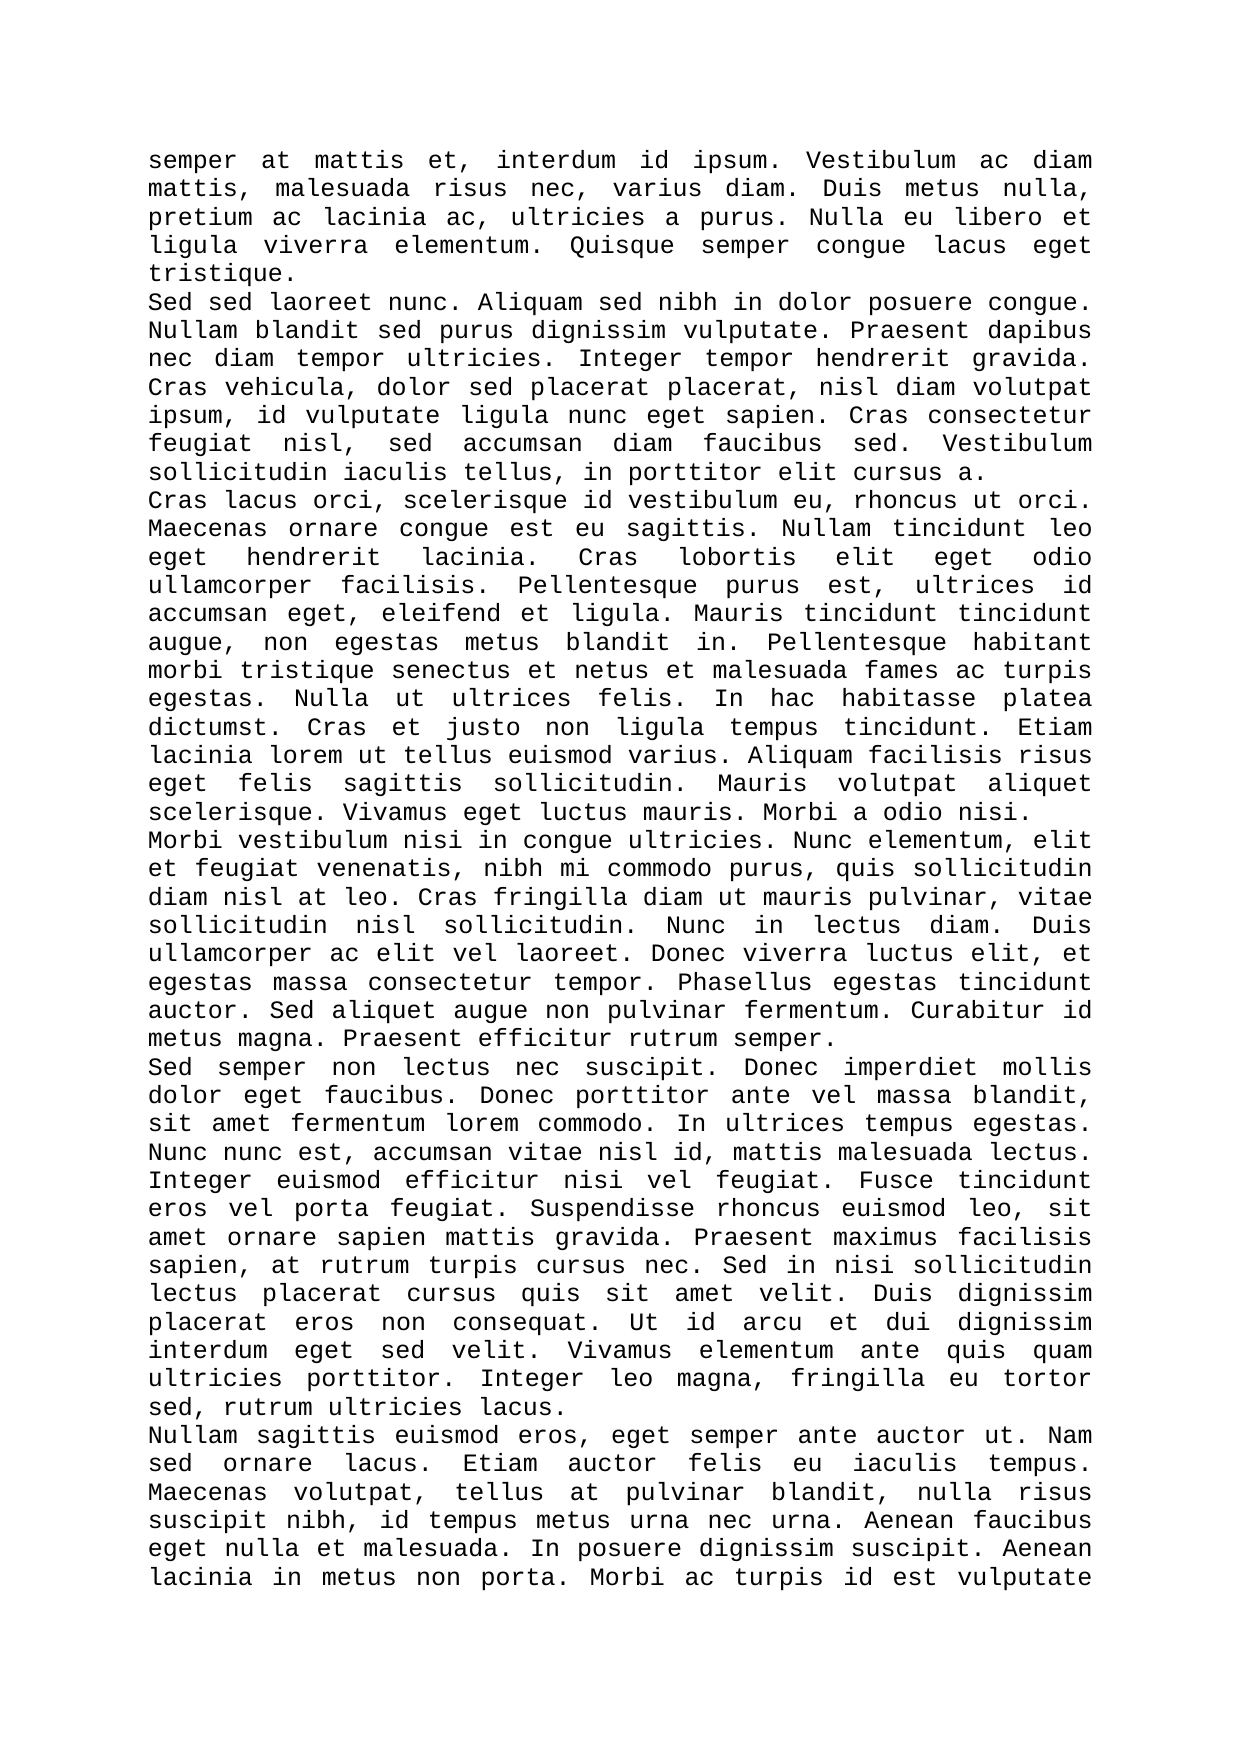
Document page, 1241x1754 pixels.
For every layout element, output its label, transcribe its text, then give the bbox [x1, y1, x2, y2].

text Morbi vestibulum nisi in congue ultricies. Nunc elementum, elit et feugiat venenatis, nibh mi commodo purus, quis sollicitudin diam nisl at leo. Cras fringilla diam ut mauris pulvinar, vitae sollicitudin nisl sollicitudin. Nunc in lectus diam. Duis ullamcorper ac elit vel laoreet. Donec viverra luctus elit, et egestas massa consectetur tempor. Phasellus egestas tincidunt auctor. Sed aliquet augue non pulvinar fermentum. Curabitur id metus magna. Praesent efficitur rutrum semper. [148, 828, 1093, 1054]
text Sed sed laoreet nunc. Aliquam sed nibh in dolor posuere congue. Nullam blandit sed purus dignissim vulputate. Praesent dapibus nec diam tempor ultricies. Integer tempor hendrerit gravida. Cras vehicula, dolor sed placerat placerat, nisl diam volutpat ipsum, id vulputate ligula nunc eget sapien. Cras consectetur feugiat nisl, sed accumsan diam faucibus sed. Vestibulum sollicitudin iaculis tellus, in porttitor elit cursus a. [148, 289, 1093, 488]
text semper at mattis et, interdum id ipsum. Vestibulum ac diam mattis, malesuada risus nec, varius diam. Duis metus nulla, pretium ac lacinia ac, ultricies a purus. Nulla eu libero et ligula viverra elementum. Quisque semper congue lacus eget tristique. [148, 148, 1093, 289]
text Nullam sagittis euismod eros, eget semper ante auctor ut. Nam sed ornare lacus. Etiam auctor felis eu iaculis tempus. Maecenas volutpat, tellus at pulvinar blandit, nulla risus suscipit nibh, id tempus metus urna nec urna. Aenean faucibus eget nulla et malesuada. In posuere dignissim suscipit. Aenean lacinia in metus non porta. Morbi ac turpis id est vulputate [148, 1423, 1093, 1593]
text Sed semper non lectus nec suscipit. Donec imperdiet mollis dolor eget faucibus. Donec porttitor ante vel massa blandit, sit amet fermentum lorem commodo. In ultrices tempus egestas. Nunc nunc est, accumsan vitae nisl id, mattis malesuada lectus. Integer euismod efficitur nisi vel feugiat. Fusce tincidunt eros vel porta feugiat. Suspendisse rhoncus euismod leo, sit amet ornare sapien mattis gravida. Praesent maximus facilisis sapien, at rutrum turpis cursus nec. Sed in nisi sollicitudin lectus placerat cursus quis sit amet velit. Duis dignissim placerat eros non consequat. Ut id arcu et dui dignissim interdum eget sed velit. Vivamus elementum ante quis quam ultricies porttitor. Integer leo magna, fringilla eu tortor sed, rutrum ultricies lacus. [148, 1054, 1093, 1423]
text Cras lacus orci, scelerisque id vestibulum eu, rhoncus ut orci. Maecenas ornare congue est eu sagittis. Nullam tincidunt leo eget hendrerit lacinia. Cras lobortis elit eget odio ullamcorper facilisis. Pellentesque purus est, ultrices id accumsan eget, eleifend et ligula. Mauris tincidunt tincidunt augue, non egestas metus blandit in. Pellentesque habitant morbi tristique senectus et netus et malesuada fames ac turpis egestas. Nulla ut ultrices felis. In hac habitasse platea dictumst. Cras et justo non ligula tempus tincidunt. Etiam lacinia lorem ut tellus euismod varius. Aliquam facilisis risus eget felis sagittis sollicitudin. Mauris volutpat aliquet scelerisque. Vivamus eget luctus mauris. Morbi a odio nisi. [148, 488, 1093, 828]
